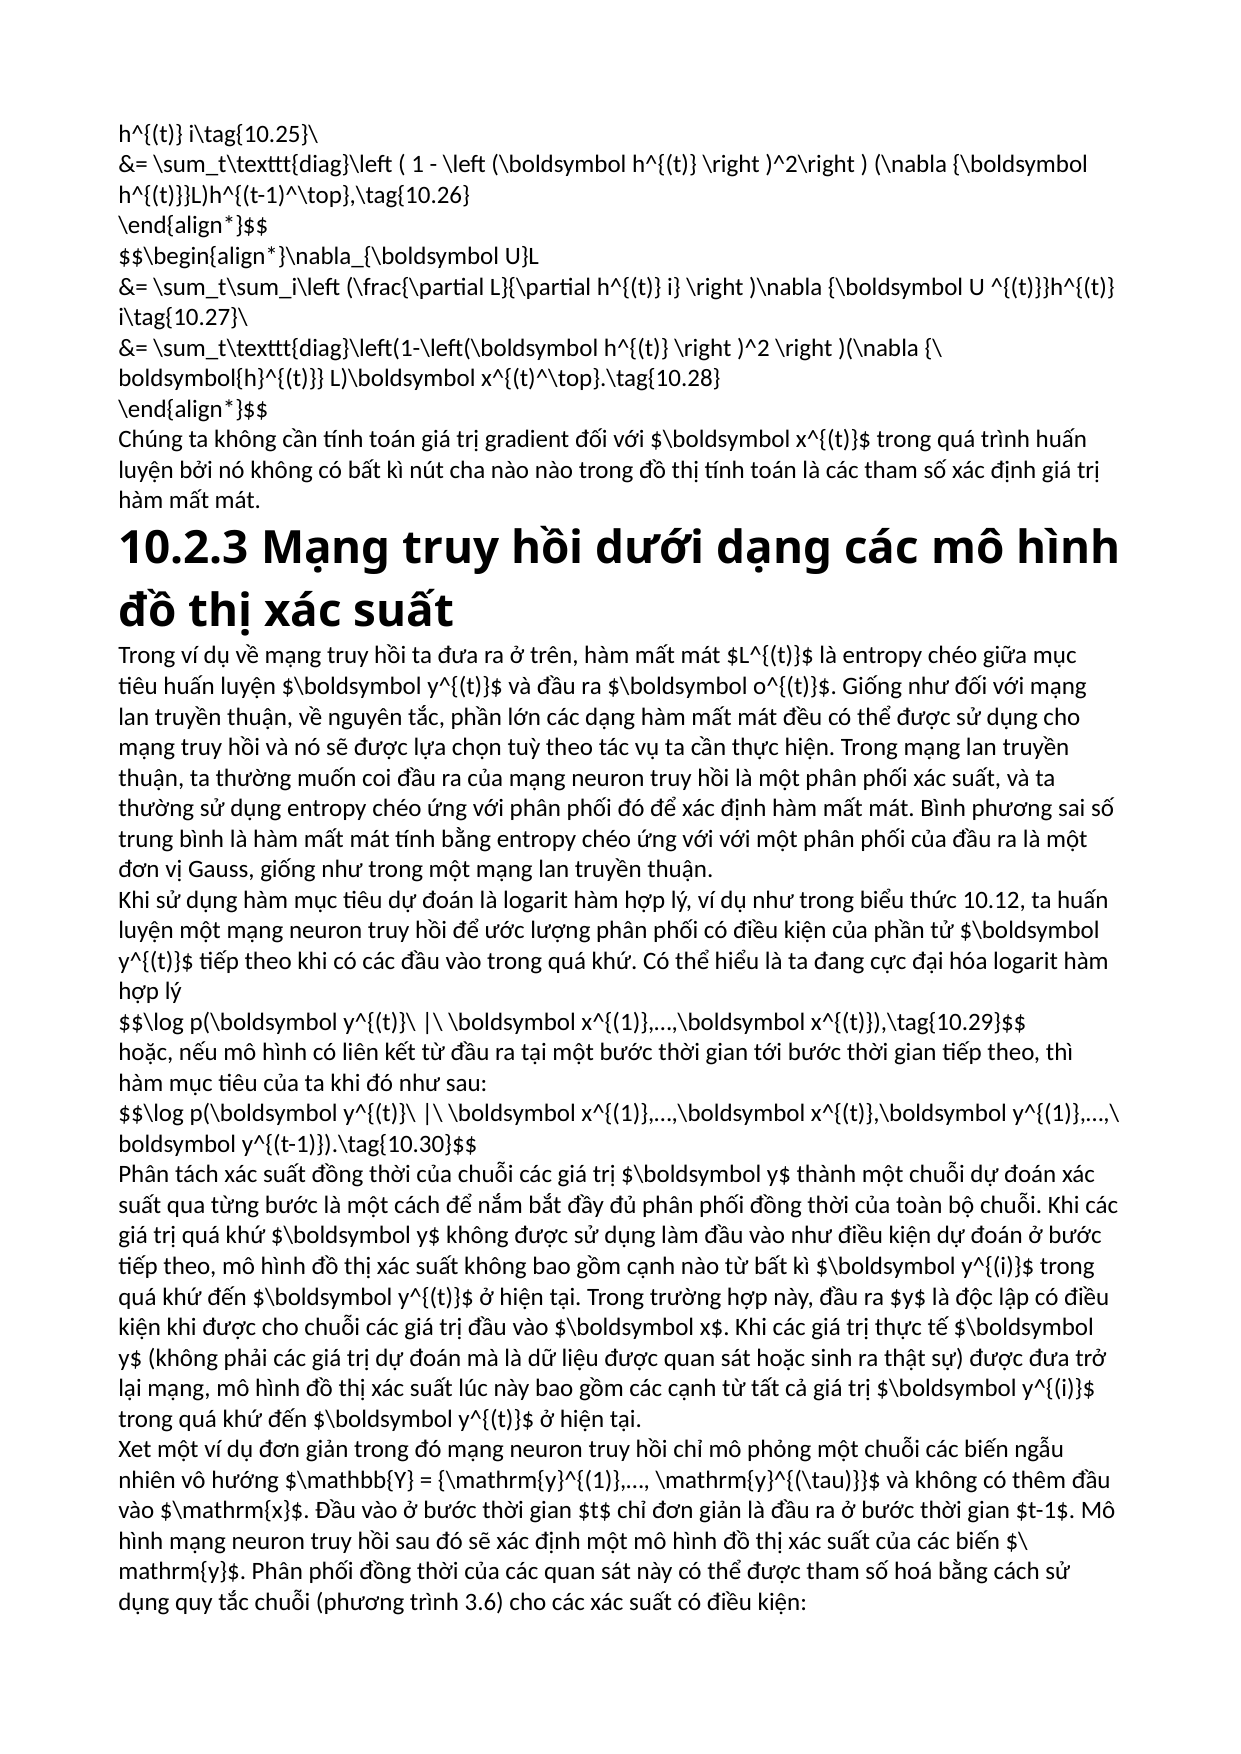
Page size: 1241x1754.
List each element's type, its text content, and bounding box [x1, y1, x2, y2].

text $$\log p(\boldsymbol y^{(t)}\ |\ \boldsymbol x^{(1)},…,\boldsymbol x^{(t)},\boldsymbol y^{(1)},…,\boldsymbol y^{(t-1)}).\tag{10.30}$$ [118, 1097, 1122, 1158]
text \end{align*}$$ [118, 210, 1122, 240]
subtitle 10.2.3 Mạng truy hồi dưới dạng các mô hình đồ thị xác suất [118, 515, 1122, 640]
text &= \sum_t\texttt{diag}\left(1-\left(\boldsymbol h^{(t)} \right )^2 \right )(\nabla {\boldsymbol{h}^{(t)}} L)\boldsymbol x^{(t)^\top}.\tag{10.28} [118, 332, 1122, 393]
text &= \sum_t\sum_i\left (\frac{\partial L}{\partial h^{(t)} i} \right )\nabla {\boldsymbol U ^{(t)}}h^{(t)} i\tag{10.27}\ [118, 271, 1122, 332]
text Chúng ta không cần tính toán giá trị gradient đối với $\boldsymbol x^{(t)}$ trong quá trình huấn luyện bởi nó không có bất kì nút cha nào nào trong đồ thị tính toán là các tham số xác định giá trị hàm mất mát. [118, 423, 1122, 515]
text h^{(t)} i\tag{10.25}\ [118, 118, 1122, 149]
text Trong ví dụ về mạng truy hồi ta đưa ra ở trên, hàm mất mát $L^{(t)}$ là entropy chéo giữa mục tiêu huấn luyện $\boldsymbol y^{(t)}$ và đầu ra $\boldsymbol o^{(t)}$. Giống như đối với mạng lan truyền thuận, về nguyên tắc, phần lớn các dạng hàm mất mát đều có thể được sử dụng cho mạng truy hồi và nó sẽ được lựa chọn tuỳ theo tác vụ ta cần thực hiện. Trong mạng lan truyền thuận, ta thường muốn coi đầu ra của mạng neuron truy hồi là một phân phối xác suất, và ta thường sử dụng entropy chéo ứng với phân phối đó để xác định hàm mất mát. Bình phương sai số trung bình là hàm mất mát tính bằng entropy chéo ứng với với một phân phối của đầu ra là một đơn vị Gauss, giống như trong một mạng lan truyền thuận. [118, 640, 1122, 884]
text \end{align*}$$ [118, 393, 1122, 423]
text Xet một ví dụ đơn giản trong đó mạng neuron truy hồi chỉ mô phỏng một chuỗi các biến ngẫu nhiên vô hướng $\mathbb{Y} = {\mathrm{y}^{(1)},…, \mathrm{y}^{(\tau)}}$ và không có thêm đầu vào $\mathrm{x}$. Đầu vào ở bước thời gian $t$ chỉ đơn giản là đầu ra ở bước thời gian $t-1$. Mô hình mạng neuron truy hồi sau đó sẽ xác định một mô hình đồ thị xác suất của các biến $\mathrm{y}$. Phân phối đồng thời của các quan sát này có thể được tham số hoá bằng cách sử dụng quy tắc chuỗi (phương trình 3.6) cho các xác suất có điều kiện: [118, 1433, 1122, 1616]
text $$\log p(\boldsymbol y^{(t)}\ |\ \boldsymbol x^{(1)},…,\boldsymbol x^{(t)}),\tag{10.29}$$ [118, 1006, 1122, 1036]
text Khi sử dụng hàm mục tiêu dự đoán là logarit hàm hợp lý, ví dụ như trong biểu thức 10.12, ta huấn luyện một mạng neuron truy hồi để ước lượng phân phối có điều kiện của phần tử $\boldsymbol y^{(t)}$ tiếp theo khi có các đầu vào trong quá khứ. Có thể hiểu là ta đang cực đại hóa logarit hàm hợp lý [118, 884, 1122, 1006]
text Phân tách xác suất đồng thời của chuỗi các giá trị $\boldsymbol y$ thành một chuỗi dự đoán xác suất qua từng bước là một cách để nắm bắt đầy đủ phân phối đồng thời của toàn bộ chuỗi. Khi các giá trị quá khứ $\boldsymbol y$ không được sử dụng làm đầu vào như điều kiện dự đoán ở bước tiếp theo, mô hình đồ thị xác suất không bao gồm cạnh nào từ bất kì $\boldsymbol y^{(i)}$ trong quá khứ đến $\boldsymbol y^{(t)}$ ở hiện tại. Trong trường hợp này, đầu ra $y$ là độc lập có điều kiện khi được cho chuỗi các giá trị đầu vào $\boldsymbol x$. Khi các giá trị thực tế $\boldsymbol y$ (không phải các giá trị dự đoán mà là dữ liệu được quan sát hoặc sinh ra thật sự) được đưa trở lại mạng, mô hình đồ thị xác suất lúc này bao gồm các cạnh từ tất cả giá trị $\boldsymbol y^{(i)}$ trong quá khứ đến $\boldsymbol y^{(t)}$ ở hiện tại. [118, 1158, 1122, 1433]
text $$\begin{align*}\nabla_{\boldsymbol U}L [118, 240, 1122, 271]
text hoặc, nếu mô hình có liên kết từ đầu ra tại một bước thời gian tới bước thời gian tiếp theo, thì hàm mục tiêu của ta khi đó như sau: [118, 1036, 1122, 1097]
text &= \sum_t\texttt{diag}\left ( 1 - \left (\boldsymbol h^{(t)} \right )^2\right ) (\nabla {\boldsymbol h^{(t)}}L)h^{(t-1)^\top},\tag{10.26} [118, 149, 1122, 210]
